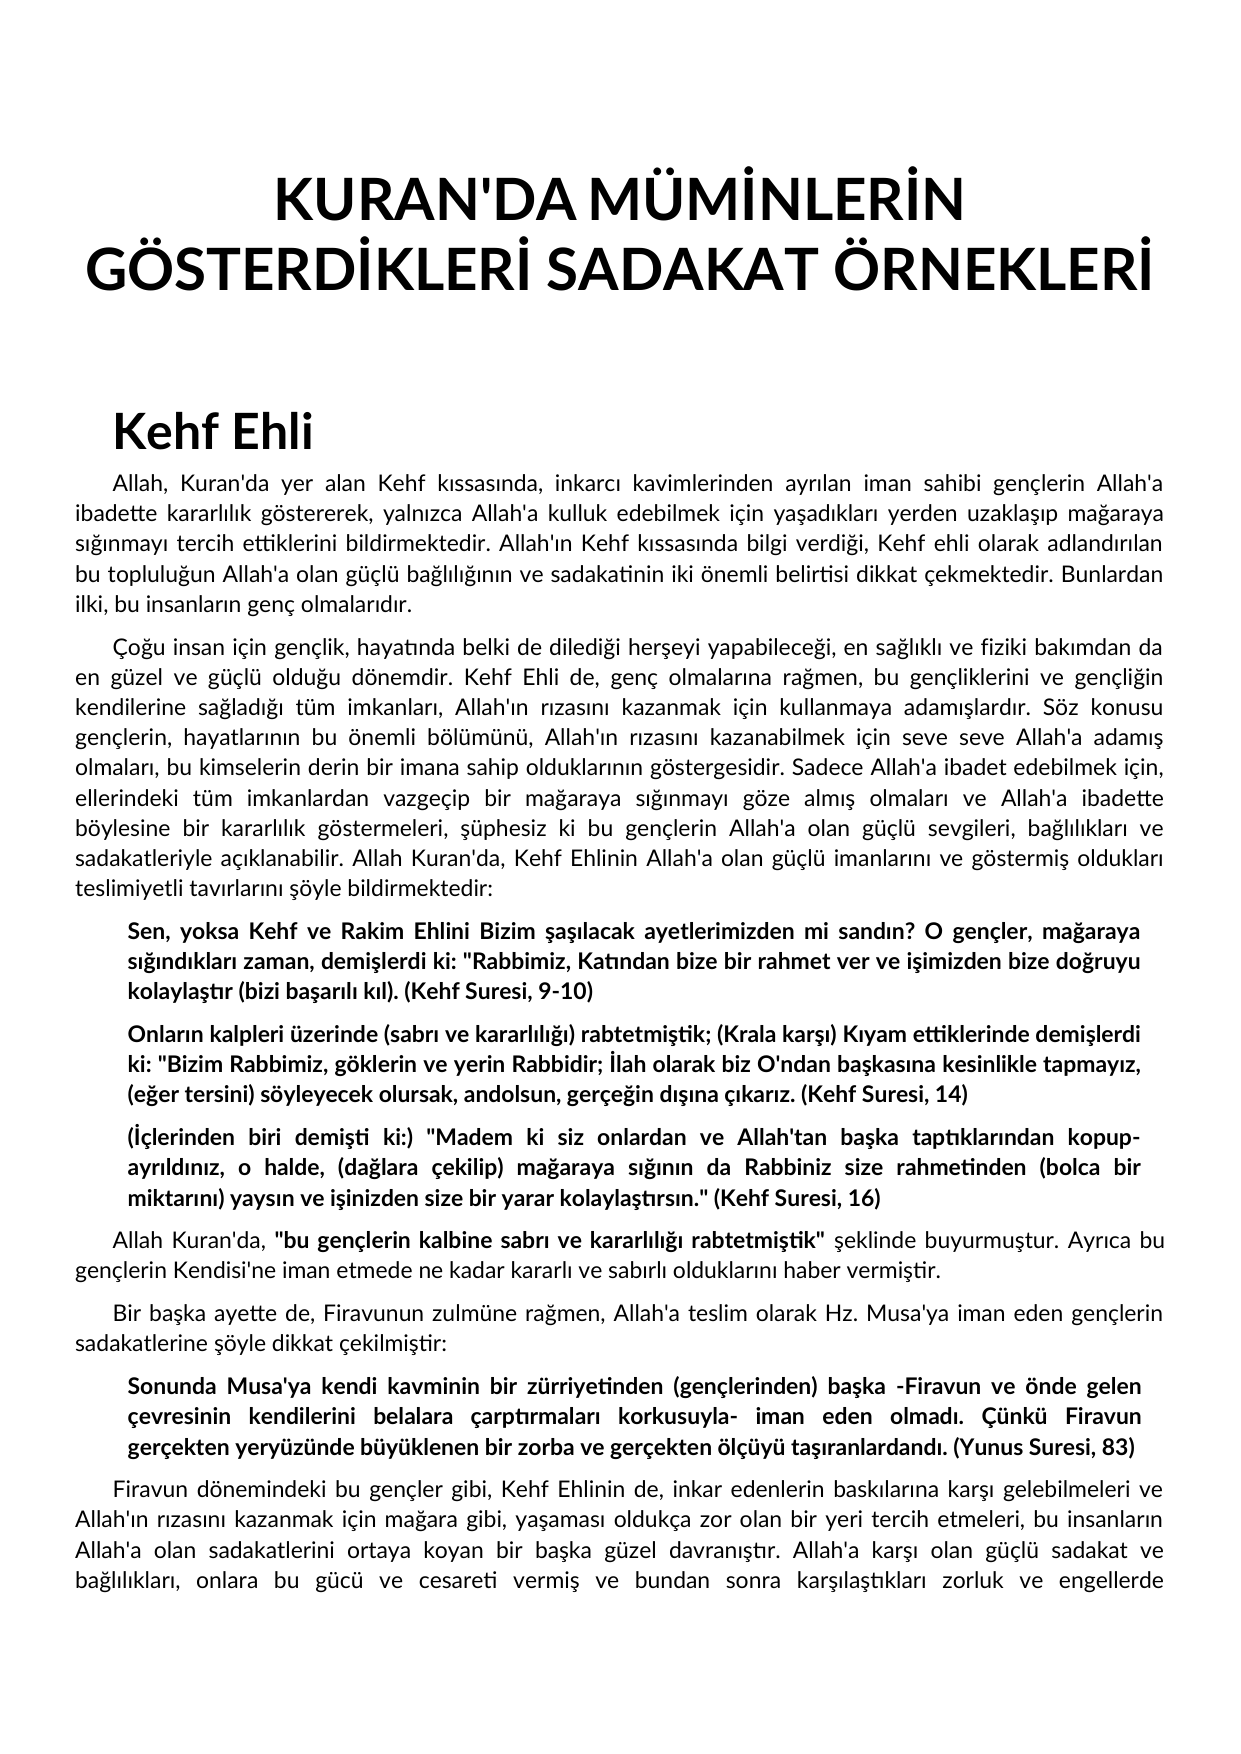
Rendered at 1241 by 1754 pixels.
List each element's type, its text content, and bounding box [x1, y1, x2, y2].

text (İçlerinden biri demişti ki:) "Madem ki siz onlardan ve Allah'tan başka taptıklarından kopup-ayrıldınız, o halde, (dağlara çekilip) mağaraya sığının da Rabbiniz size rahmetinden (bolca bir miktarını) yaysın ve işinizden size bir yarar kolaylaştırsın." (Kehf Suresi, 16) [127, 1123, 1143, 1211]
text Allah, Kuran'da yer alan Kehf kıssasında, inkarcı kavimlerinden ayrılan iman sahibi gençlerin Allah'a ibadette kararlılık göstererek, yalnızca Allah'a kulluk edebilmek için yaşadıkları yerden uzaklaşıp mağaraya sığınmayı tercih ettiklerini bildirmektedir. Allah'ın Kehf kıssasında bilgi verdiği, Kehf ehli olarak adlandırılan bu topluluğun Allah'a olan güçlü bağlılığının ve sadakatinin iki önemli belirtisi dikkat çekmektedir. Bunlardan ilki, bu insanların genç olmalarıdır. [75, 469, 1165, 617]
text Onların kalpleri üzerinde (sabrı ve kararlılığı) rabtetmiştik; (Krala karşı) Kıyam ettiklerinde demişlerdi ki: "Bizim Rabbimiz, göklerin ve yerin Rabbidir; İlah olarak biz O'ndan başkasına kesinlikle tapmayız, (eğer tersini) söyleyecek olursak, andolsun, gerçeğin dışına çıkarız. (Kehf Suresi, 14) [127, 1020, 1143, 1108]
text Allah Kuran'da, "bu gençlerin kalbine sabrı ve kararlılığı rabtetmiştik" şeklinde buyurmuştur. Ayrıca bu gençlerin Kendisi'ne iman etmede ne kadar kararlı ve sabırlı olduklarını haber vermiştir. [75, 1226, 1165, 1284]
text Çoğu insan için gençlik, hayatında belki de dilediği herşeyi yapabileceği, en sağlıklı ve fiziki bakımdan da en güzel ve güçlü olduğu dönemdir. Kehf Ehli de, genç olmalarına rağmen, bu gençliklerini ve gençliğin kendilerine sağladığı tüm imkanları, Allah'ın rızasını kazanmak için kullanmaya adamışlardır. Söz konusu gençlerin, hayatlarının bu önemli bölümünü, Allah'ın rızasını kazanabilmek için seve seve Allah'a adamış olmaları, bu kimselerin derin bir imana sahip olduklarının göstergesidir. Sadece Allah'a ibadet edebilmek için, ellerindeki tüm imkanlardan vazgeçip bir mağaraya sığınmayı göze almış olmaları ve Allah'a ibadette böylesine bir kararlılık göstermeleri, şüphesiz ki bu gençlerin Allah'a olan güçlü sevgileri, bağlılıkları ve sadakatleriyle açıklanabilir. Allah Kuran'da, Kehf Ehlinin Allah'a olan güçlü imanlarını ve göstermiş oldukları teslimiyetli tavırlarını şöyle bildirmektedir: [75, 632, 1165, 901]
text Firavun dönemindeki bu gençler gibi, Kehf Ehlinin de, inkar edenlerin baskılarına karşı gelebilmeleri ve Allah'ın rızasını kazanmak için mağara gibi, yaşaması oldukça zor olan bir yeri tercih etmeleri, bu insanların Allah'a olan sadakatlerini ortaya koyan bir başka güzel davranıştır. Allah'a karşı olan güçlü sadakat ve bağlılıkları, onlara bu gücü ve cesareti vermiş ve bundan sonra karşılaştıkları zorluk ve engellerde [75, 1475, 1165, 1593]
text Bir başka ayette de, Firavunun zulmüne rağmen, Allah'a teslim olarak Hz. Musa'ya iman eden gençlerin sadakatlerine şöyle dikkat çekilmiştir: [75, 1299, 1165, 1357]
subtitle Kehf Ehli [112, 400, 1165, 460]
subtitle KURAN'DA MÜMİNLERİN GÖSTERDİKLERİ SADAKAT ÖRNEKLERİ [75, 162, 1165, 302]
text Sen, yoksa Kehf ve Rakim Ehlini Bizim şaşılacak ayetlerimizden mi sandın? O gençler, mağaraya sığındıkları zaman, demişlerdi ki: "Rabbimiz, Katından bize bir rahmet ver ve işimizden bize doğruyu kolaylaştır (bizi başarılı kıl). (Kehf Suresi, 9-10) [127, 917, 1143, 1004]
text Sonunda Musa'ya kendi kavminin bir zürriyetinden (gençlerinden) başka -Firavun ve önde gelen çevresinin kendilerini belalara çarptırmaları korkusuyla- iman eden olmadı. Çünkü Firavun gerçekten yeryüzünde büyüklenen bir zorba ve gerçekten ölçüyü taşıranlardandı. (Yunus Suresi, 83) [127, 1372, 1143, 1460]
